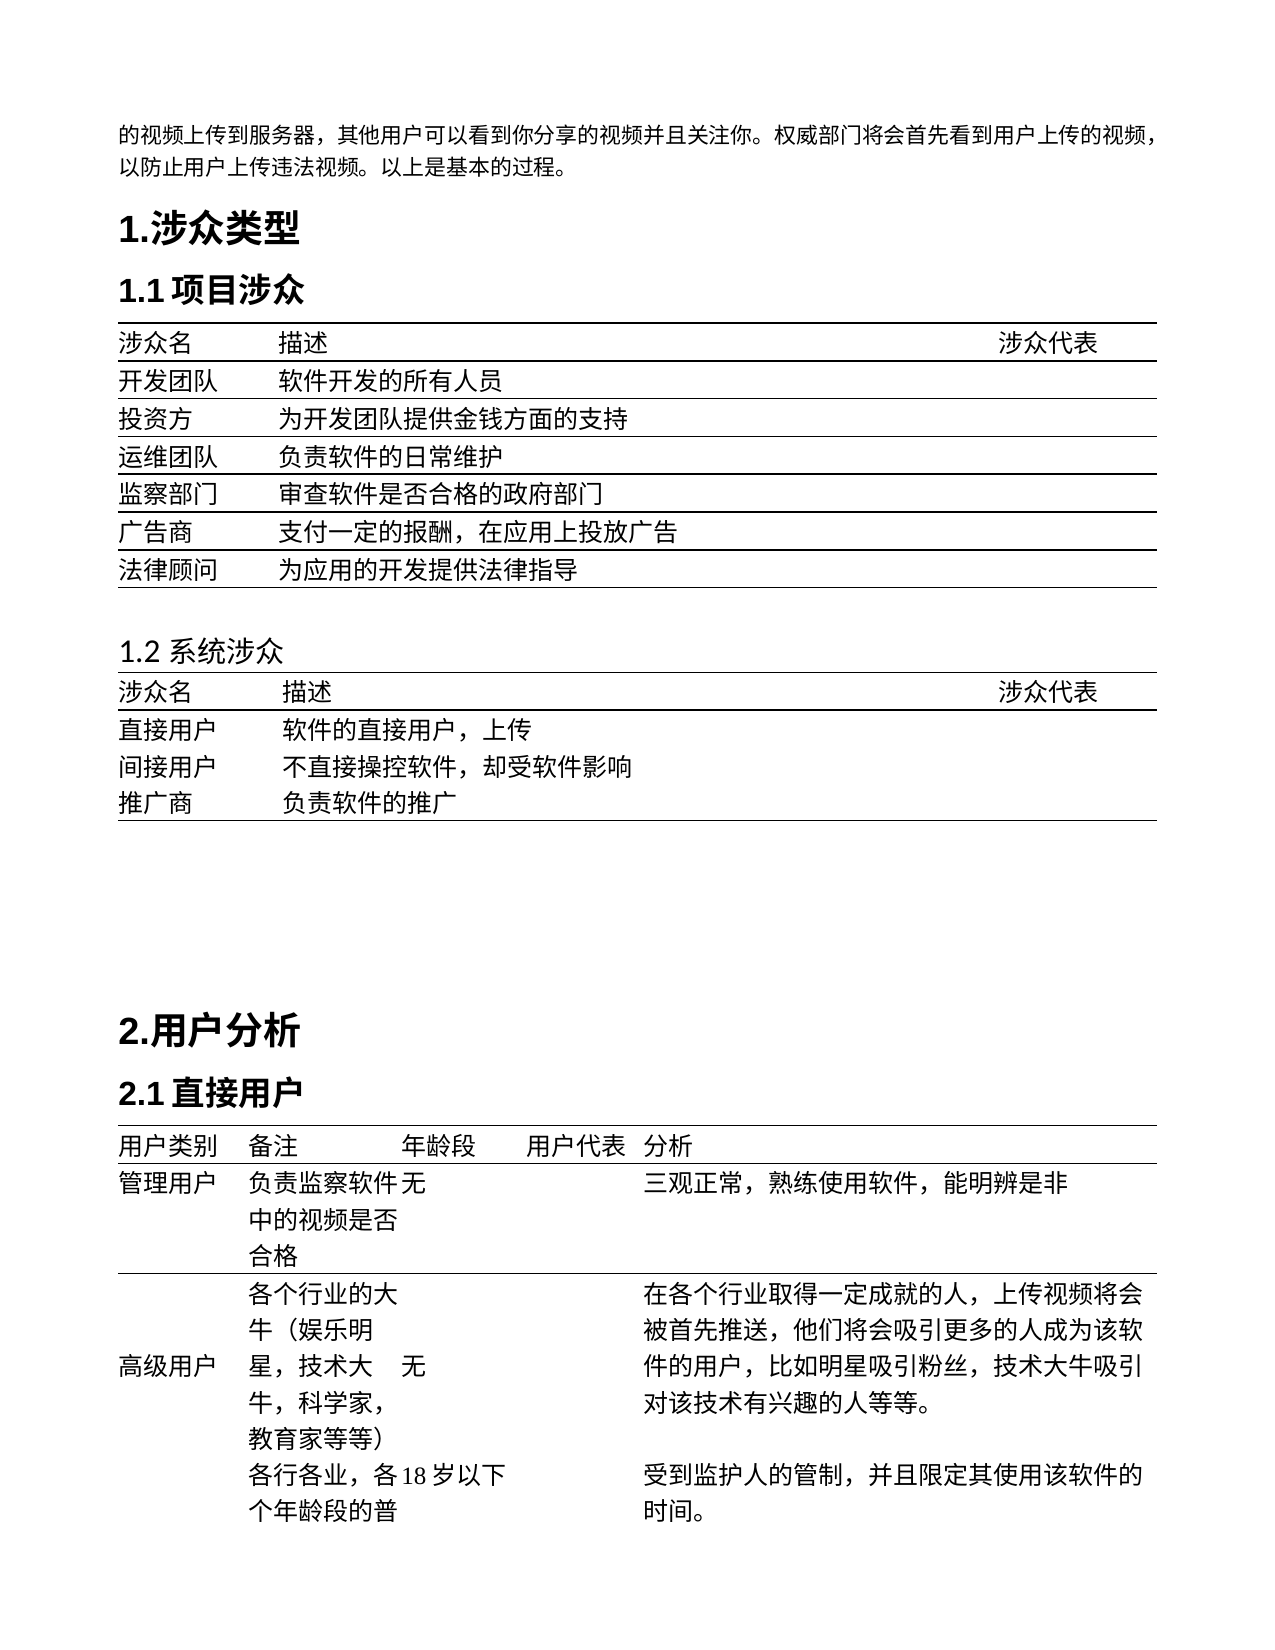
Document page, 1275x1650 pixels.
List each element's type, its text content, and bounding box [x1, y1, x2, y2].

table_cell [118, 1456, 248, 1528]
table_header 备注 [249, 1126, 401, 1162]
table_cell [526, 1164, 643, 1273]
table_header 涉众代表 [998, 324, 1157, 360]
table_header 涉众名 [118, 324, 279, 360]
table_cell 为开发团队提供金钱方面的支持 [279, 399, 998, 436]
table_cell [526, 1456, 643, 1528]
table_cell 管理用户 [118, 1164, 248, 1273]
table_header 涉众代表 [998, 673, 1157, 709]
table_cell 法律顾问 [118, 551, 279, 587]
table_cell 软件开发的所有人员 [279, 362, 998, 398]
table_cell 各个行业的大牛（娱乐明星，技术大牛，科学家，教育家等等） [249, 1274, 401, 1456]
table_cell 软件的直接用户，上传 [282, 711, 998, 747]
table_cell [998, 362, 1157, 398]
table_header 涉众名 [118, 673, 282, 709]
table_header 年龄段 [401, 1126, 526, 1162]
table_cell 监察部门 [118, 475, 279, 511]
text 乐闪——一款短视频软件，随着现代生活节奏的步步加快，人们难以用较多时间在一个特定软件下，乐闪为此应运而生，在零碎的时间里看世界各地发布的各种有趣短视频。在这个软件上，你可以录制自己认为快乐的视频上传到服务器，其他用户可以看到你分享的视频并且关注你。权威部门将会首先看到用户上传的视频，以防止用户上传违法视频。以上是基本的过程。 [118, 118, 1157, 181]
table_header 用户代表 [526, 1126, 643, 1162]
subtitle 1.1项目涉众 [118, 271, 1157, 309]
table_cell 开发团队 [118, 362, 279, 398]
table_cell 广告商 [118, 513, 279, 549]
text 1.2 系统涉众 [118, 629, 1157, 671]
table_cell 间接用户 [118, 747, 282, 783]
table_header 用户类别 [118, 1126, 248, 1162]
table_cell 负责软件的推广 [282, 783, 998, 819]
table_cell 不直接操控软件，却受软件影响 [282, 747, 998, 783]
table_cell 各行各业，各个年龄段的普 [249, 1456, 401, 1528]
table_cell 无 [401, 1274, 526, 1456]
table_cell [998, 399, 1157, 436]
table_cell [526, 1274, 643, 1456]
table_cell 运维团队 [118, 437, 279, 473]
subtitle 1.涉众类型 [118, 206, 1157, 250]
table_cell 在各个行业取得一定成就的人，上传视频将会被首先推送，他们将会吸引更多的人成为该软件的用户，比如明星吸引粉丝，技术大牛吸引对该技术有兴趣的人等等。 [643, 1274, 1157, 1456]
table_cell 为应用的开发提供法律指导 [279, 551, 998, 587]
table_cell 高级用户 [118, 1274, 248, 1456]
table_cell [998, 783, 1157, 819]
table_cell [998, 513, 1157, 549]
table_cell 三观正常，熟练使用软件，能明辨是非 [643, 1164, 1157, 1273]
table_cell 审查软件是否合格的政府部门 [279, 475, 998, 511]
subtitle 2.1直接用户 [118, 1073, 1157, 1112]
table_cell 负责监察软件中的视频是否合格 [249, 1164, 401, 1273]
table_cell 18岁以下 [401, 1456, 526, 1528]
table_cell [998, 551, 1157, 587]
table_cell [998, 747, 1157, 783]
table_cell 负责软件的日常维护 [279, 437, 998, 473]
table_header 分析 [643, 1126, 1157, 1162]
table_cell 受到监护人的管制，并且限定其使用该软件的时间。 [643, 1456, 1157, 1528]
table_header 描述 [279, 324, 998, 360]
table_cell 直接用户 [118, 711, 282, 747]
subtitle 2.用户分析 [118, 1009, 1157, 1053]
table_cell 投资方 [118, 399, 279, 436]
table_cell 推广商 [118, 783, 282, 819]
table_cell [998, 437, 1157, 473]
table_cell 支付一定的报酬，在应用上投放广告 [279, 513, 998, 549]
table_cell [998, 711, 1157, 747]
table_cell 无 [401, 1164, 526, 1273]
table_header 描述 [282, 673, 998, 709]
table_cell [998, 475, 1157, 511]
